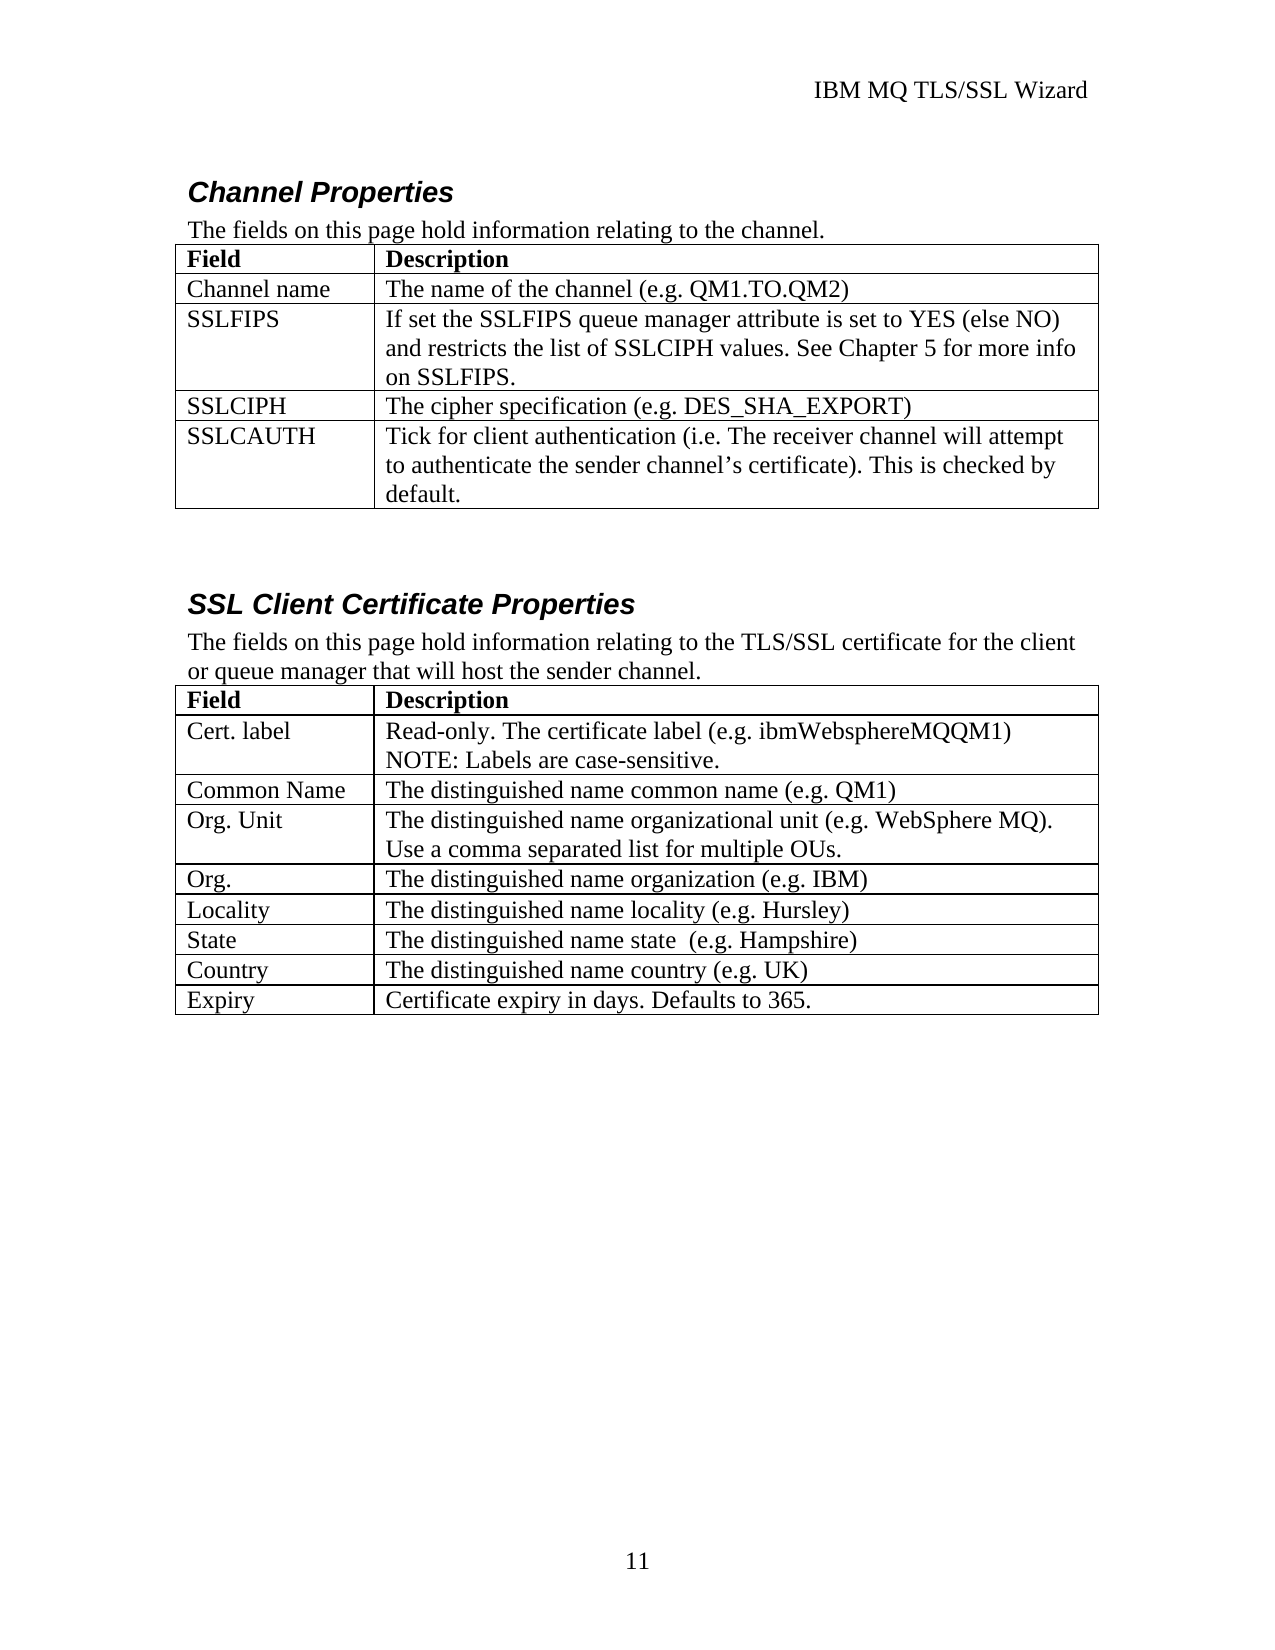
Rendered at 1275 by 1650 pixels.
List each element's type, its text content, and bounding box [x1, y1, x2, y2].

table_cell Country [176, 955, 373, 984]
table_cell The distinguished name locality (e.g. Hursley) [375, 895, 1098, 923]
table_cell The distinguished name organization (e.g. IBM) [375, 865, 1098, 893]
table_cell The name of the channel (e.g. QM1.TO.QM2) [375, 274, 1098, 303]
subtitle SSL Client Certificate Properties [187, 587, 1088, 621]
table_cell The distinguished name common name (e.g. QM1) [375, 775, 1098, 804]
table_cell Certificate expiry in days. Defaults to 365. [375, 986, 1098, 1014]
text The fields on this page hold information relating to the channel. [187, 215, 1088, 243]
table_header Description [375, 245, 1098, 273]
table_cell Expiry [176, 986, 373, 1014]
table_cell SSLCIPH [176, 391, 374, 420]
table_cell The distinguished name organizational unit (e.g. WebSphere MQ). Use a comma separated list for multiple OUs. [375, 805, 1098, 863]
table_cell The distinguished name country (e.g. UK) [375, 955, 1098, 984]
table_header Field [176, 686, 373, 714]
table_cell Read-only. The certificate label (e.g. ibmWebsphereMQQM1) NOTE: Labels are case-sensitive. [375, 716, 1098, 773]
table_cell Channel name [176, 274, 374, 303]
table_cell Cert. label [176, 716, 373, 773]
text The fields on this page hold information relating to the TLS/SSL certificate for the client or queue manager that will host the sender channel. [187, 627, 1088, 684]
table_cell Common Name [176, 775, 373, 804]
table_cell SSLCAUTH [176, 421, 374, 507]
table_cell Tick for client authentication (i.e. The receiver channel will attempt to authenticate the sender channel’s certificate). This is checked by default. [375, 421, 1098, 507]
table_cell Org. [176, 865, 373, 893]
table_cell State [176, 925, 373, 954]
table_header Description [375, 686, 1098, 714]
table_cell The distinguished name state (e.g. Hampshire) [375, 925, 1098, 954]
table_cell If set the SSLFIPS queue manager attribute is set to YES (else NO) and restricts the list of SSLCIPH values. See Chapter 5 for more info on SSLFIPS. [375, 304, 1098, 390]
table_cell SSLFIPS [176, 304, 374, 390]
subtitle Channel Properties [187, 175, 1088, 208]
table_header Field [176, 245, 374, 273]
table_cell The cipher specification (e.g. DES_SHA_EXPORT) [375, 391, 1098, 420]
table_cell Org. Unit [176, 805, 373, 863]
table_cell Locality [176, 895, 373, 923]
